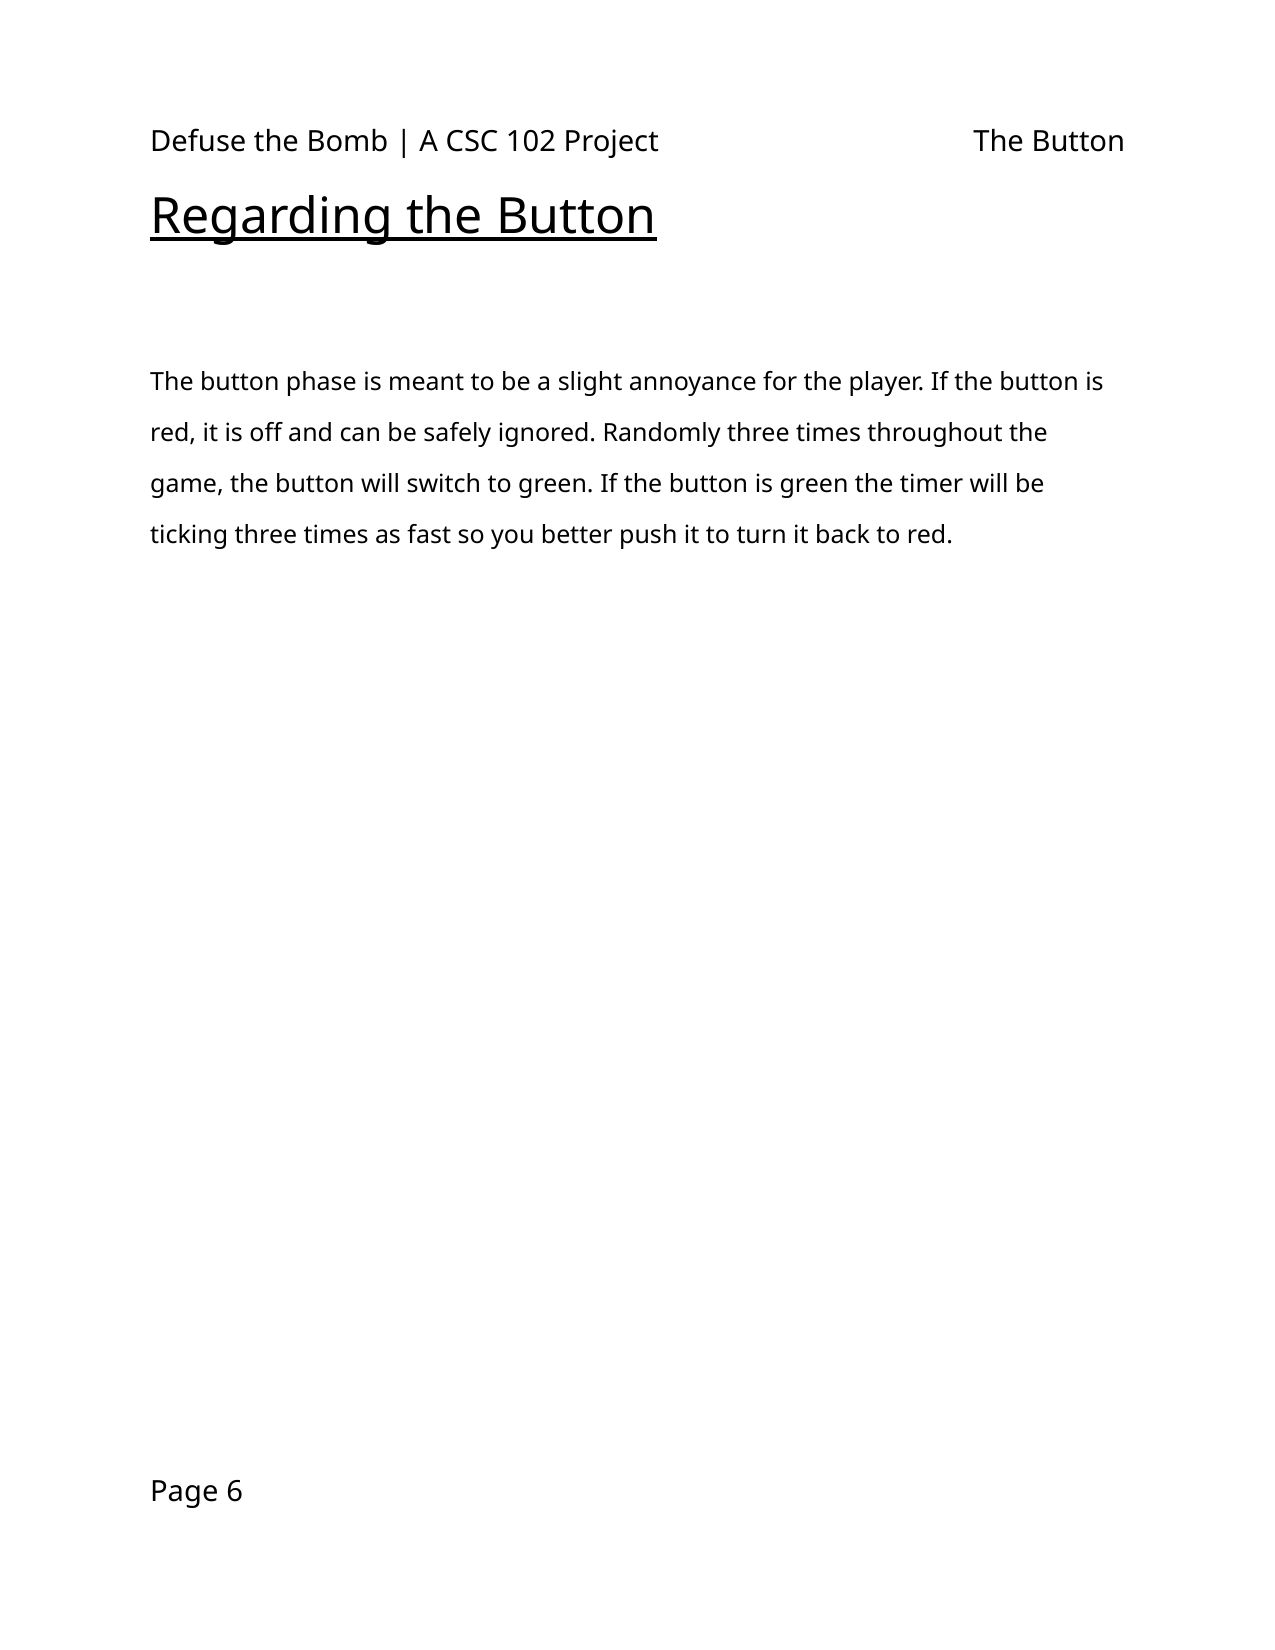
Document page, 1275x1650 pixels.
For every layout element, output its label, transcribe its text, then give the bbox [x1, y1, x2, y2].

text Regarding the Button [150, 180, 1125, 248]
text The button phase is meant to be a slight annoyance for the player. If the button is red, it is off and can be safely ignored. Randomly three times throughout the game, the button will switch to green. If the button is green the timer will be ticking three times as fast so you better push it to turn it back to red. [150, 363, 1125, 550]
